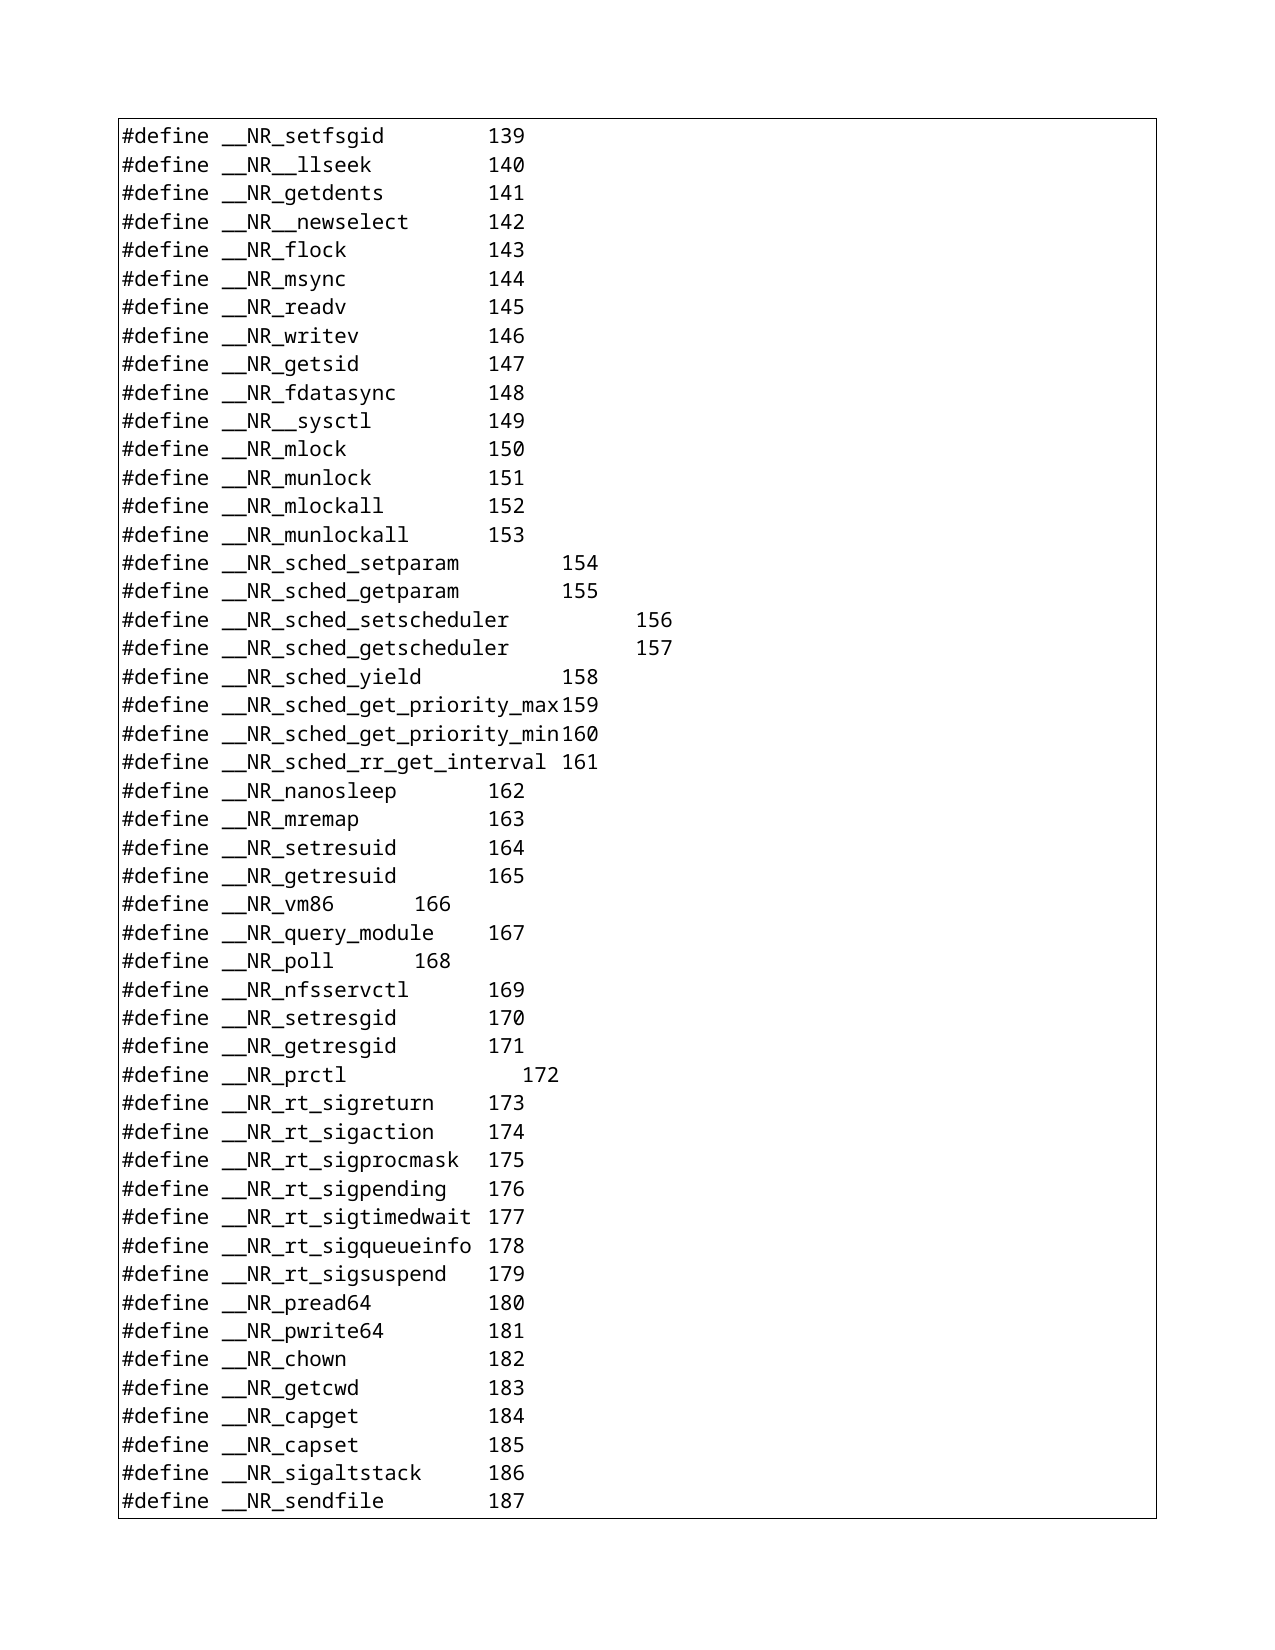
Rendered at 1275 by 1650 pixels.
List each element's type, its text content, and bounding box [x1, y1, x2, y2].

text #define __NR_getresgid 171 [119, 1028, 1156, 1057]
text #define __NR_vm86 166 [119, 886, 1156, 914]
text #define __NR_query_module 167 [119, 914, 1156, 943]
text #define __NR_mlockall 152 [119, 488, 1156, 516]
text #define __NR_rt_sigaction 174 [119, 1113, 1156, 1142]
text #define __NR_mremap 163 [119, 801, 1156, 829]
text #define __NR_getresuid 165 [119, 857, 1156, 886]
text #define __NR_fdatasync 148 [119, 374, 1156, 402]
text #define __NR_msync 144 [119, 260, 1156, 289]
text #define __NR_getsid 147 [119, 346, 1156, 374]
text #define __NR__llseek 140 [119, 147, 1156, 175]
text #define __NR_rt_sigprocmask 175 [119, 1142, 1156, 1170]
text #define __NR_sendfile 187 [119, 1483, 1156, 1518]
text #define __NR_pwrite64 181 [119, 1312, 1156, 1341]
text #define __NR_nanosleep 162 [119, 772, 1156, 801]
text #define __NR_capset 185 [119, 1426, 1156, 1455]
text #define __NR_mlock 150 [119, 431, 1156, 459]
text #define __NR_rt_sigtimedwait 177 [119, 1199, 1156, 1227]
text #define __NR_setresuid 164 [119, 829, 1156, 857]
text #define __NR_rt_sigpending 176 [119, 1170, 1156, 1199]
text #define __NR__newselect 142 [119, 203, 1156, 232]
text #define __NR_prctl 172 [119, 1057, 1156, 1085]
text #define __NR_flock 143 [119, 232, 1156, 260]
text #define __NR_sched_get_priority_min 160 [119, 715, 1156, 744]
text #define __NR_sched_get_priority_max 159 [119, 687, 1156, 715]
text #define __NR_sched_setscheduler 156 [119, 602, 1156, 630]
text #define __NR_sched_rr_get_interval 161 [119, 744, 1156, 772]
text #define __NR_sched_yield 158 [119, 658, 1156, 687]
text #define __NR_readv 145 [119, 289, 1156, 317]
text #define __NR_getdents 141 [119, 175, 1156, 203]
text #define __NR_chown 182 [119, 1341, 1156, 1369]
text #define __NR_rt_sigqueueinfo 178 [119, 1227, 1156, 1256]
text #define __NR_poll 168 [119, 943, 1156, 971]
text #define __NR_setresgid 170 [119, 1000, 1156, 1028]
text #define __NR_writev 146 [119, 317, 1156, 346]
text #define __NR_munlockall 153 [119, 516, 1156, 545]
text #define __NR_rt_sigsuspend 179 [119, 1256, 1156, 1284]
text #define __NR_nfsservctl 169 [119, 971, 1156, 1000]
text #define __NR_munlock 151 [119, 459, 1156, 488]
text #define __NR_sched_setparam 154 [119, 545, 1156, 573]
text #define __NR_setfsgid 139 [119, 119, 1156, 147]
text #define __NR_sched_getparam 155 [119, 573, 1156, 602]
text #define __NR_sigaltstack 186 [119, 1455, 1156, 1483]
text #define __NR_pread64 180 [119, 1284, 1156, 1312]
text #define __NR_getcwd 183 [119, 1369, 1156, 1398]
text #define __NR_sched_getscheduler 157 [119, 630, 1156, 658]
text #define __NR__sysctl 149 [119, 402, 1156, 431]
text #define __NR_rt_sigreturn 173 [119, 1085, 1156, 1113]
text #define __NR_capget 184 [119, 1398, 1156, 1426]
